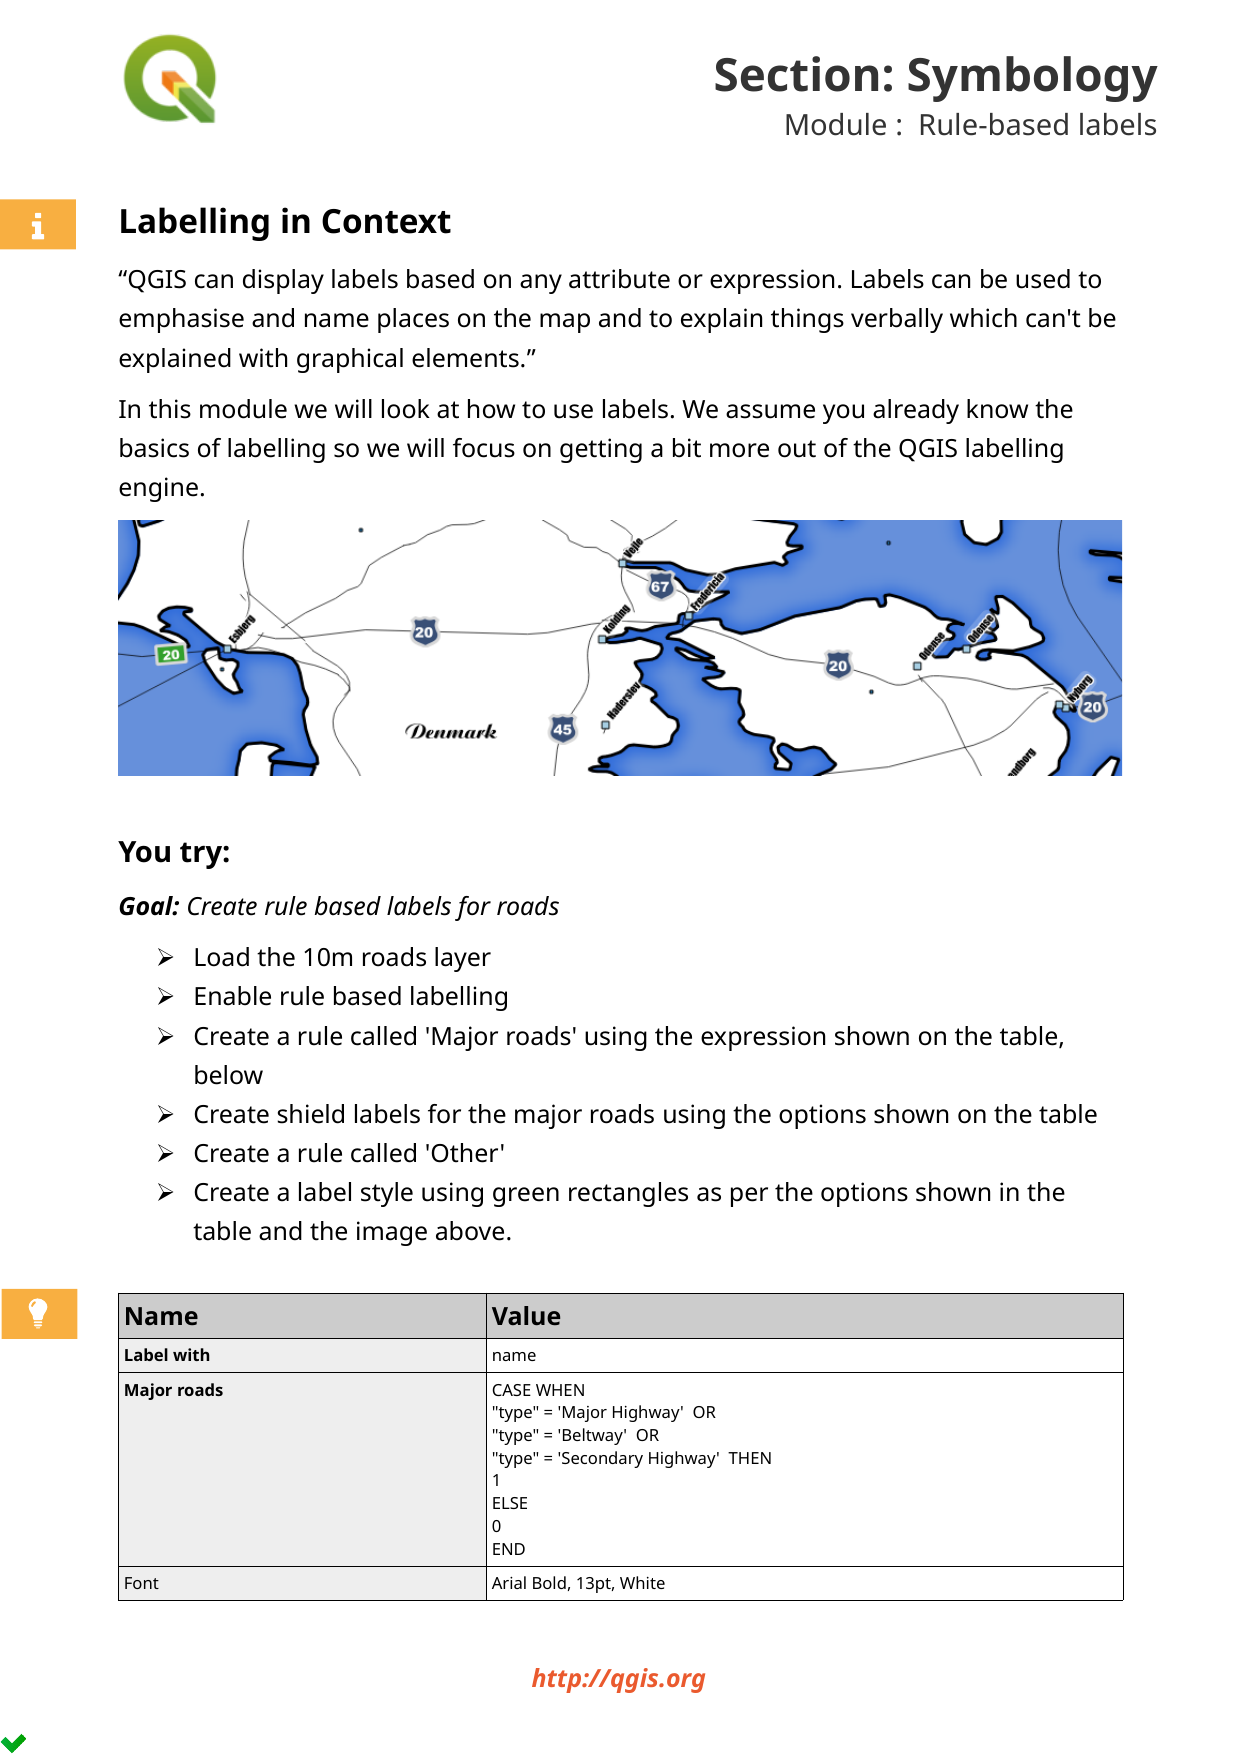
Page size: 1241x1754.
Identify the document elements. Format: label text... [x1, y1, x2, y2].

picture [122, 31, 218, 127]
list Create shield labels for the major roads using the options shown on the table [156, 1097, 1122, 1131]
table_cell name [487, 1339, 1123, 1372]
table_cell Font [119, 1567, 486, 1600]
table_header Value [487, 1294, 1123, 1338]
table_cell Arial Bold, 13pt, White [487, 1567, 1123, 1600]
list Load the 10m roads layer [156, 940, 1122, 974]
list Create a label style using green rectangles as per the options shown in the table and the image above. [156, 1175, 1122, 1248]
subtitle You try: [118, 832, 1122, 871]
table_cell CASE WHEN "type" = 'Major Highway' OR "type" = 'Beltway' OR "type" = 'Secondary Highway' THEN 1 ELSE 0 END [487, 1373, 1123, 1566]
text “QGIS can display labels based on any attribute or expression. Labels can be used to emphasise and name places on the map and to explain things verbally which can't be explained with graphical elements.” [118, 262, 1122, 374]
table_cell Major roads [119, 1373, 486, 1566]
table_cell Label with [119, 1339, 486, 1372]
list Create a rule called 'Major roads' using the expression shown on the table, below [156, 1018, 1122, 1091]
text Goal: Create rule based labels for roads [118, 889, 1122, 923]
list Create a rule called 'Other' [156, 1136, 1122, 1170]
list Enable rule based labelling [156, 979, 1122, 1013]
subtitle Labelling in Context [118, 198, 1122, 243]
picture [118, 520, 1123, 776]
text In this module we will look at how to use labels. We assume you already know the basics of labelling so we will focus on getting a bit more out of the QGIS labelling engine. [118, 391, 1122, 504]
table_header Name [119, 1294, 486, 1338]
